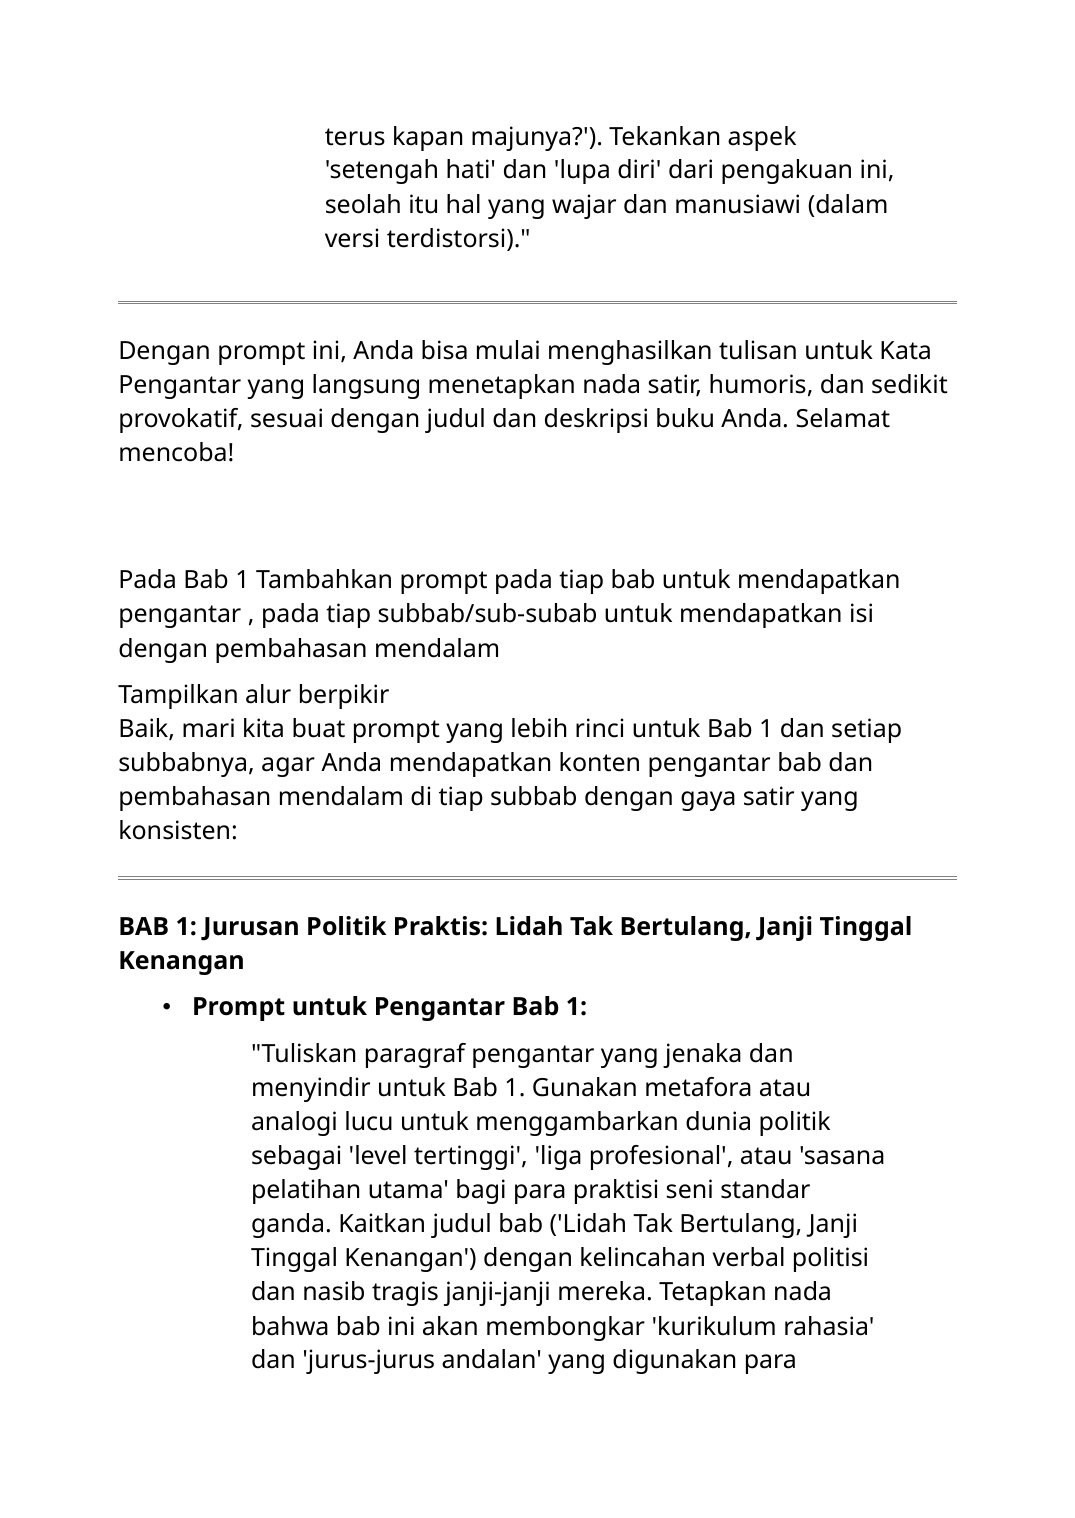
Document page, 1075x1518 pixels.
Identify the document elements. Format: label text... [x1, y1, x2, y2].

text Pada Bab 1 Tambahkan prompt pada tiap bab untuk mendapatkan pengantar , pada tiap subbab/sub-subab untuk mendapatkan isi dengan pembahasan mendalam [118, 562, 957, 664]
text BAB 1: Jurusan Politik Praktis: Lidah Tak Bertulang, Janji Tinggal Kenangan [118, 908, 957, 977]
text Baik, mari kita buat prompt yang lebih rinci untuk Bab 1 dan setiap subbabnya, agar Anda mendapatkan konten pengantar bab dan pembahasan mendalam di tiap subbab dengan gaya satir yang konsisten: [118, 711, 957, 847]
list "Tuliskan paragraf pengantar yang jenaka dan menyindir untuk Bab 1. Gunakan metafora atau analogi lucu untuk menggambarkan dunia politik sebagai 'level tertinggi', 'liga profesional', atau 'sasana pelatihan utama' bagi para praktisi seni standar ganda. Kaitkan judul bab ('Lidah Tak Bertulang, Janji Tinggal Kenangan') dengan kelincahan verbal politisi dan nasib tragis janji-janji mereka. Tetapkan nada bahwa bab ini akan membongkar 'kurikulum rahasia' dan 'jurus-jurus andalan' yang digunakan para [221, 1036, 898, 1376]
text Dengan prompt ini, Anda bisa mulai menghasilkan tulisan untuk Kata Pengantar yang langsung menetapkan nada satir, humoris, dan sedikit provokatif, sesuai dengan judul dan deskripsi buku Anda. Selamat mencoba! [118, 333, 957, 469]
text Tampilkan alur berpikir [118, 677, 957, 711]
list Prompt untuk Pengantar Bab 1: [162, 989, 957, 1023]
list terus kapan majunya?'). Tekankan aspek 'setengah hati' dan 'lupa diri' dari pengakuan ini, seolah itu hal yang wajar dan manusiawi (dalam versi terdistorsi)." [295, 118, 898, 254]
